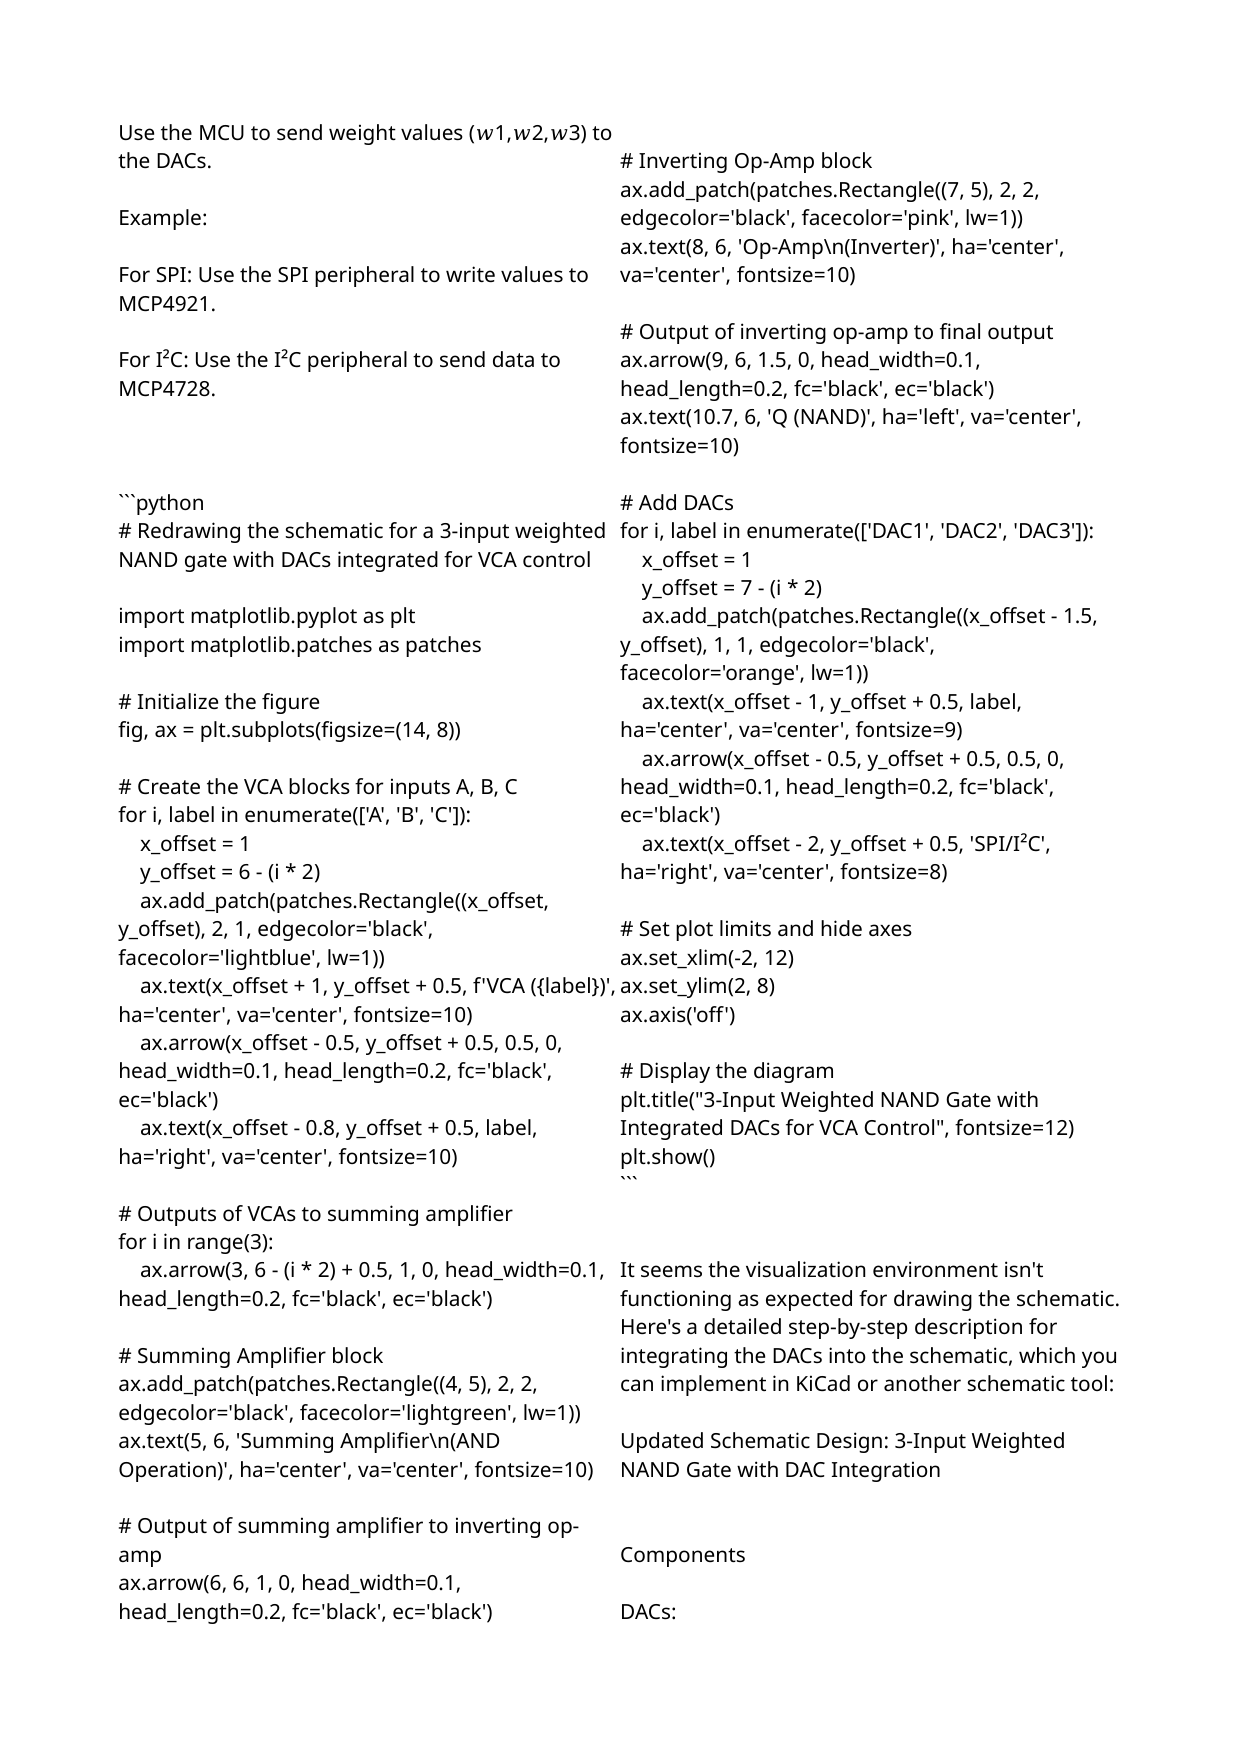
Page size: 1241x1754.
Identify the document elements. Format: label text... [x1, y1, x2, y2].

text Updated Schematic Design: 3-Input Weighted NAND Gate with DAC Integration [620, 1426, 1122, 1483]
text plt.show() [620, 1142, 1122, 1170]
text ax.text(x_offset - 0.8, y_offset + 0.5, label, ha='right', va='center', fontsize=10) [118, 1113, 620, 1170]
text # Summing Amplifier block [118, 1341, 620, 1369]
text # Outputs of VCAs to summing amplifier [118, 1199, 620, 1227]
text ax.text(10.7, 6, 'Q (NAND)', ha='left', va='center', fontsize=10) [620, 402, 1122, 459]
text ax.arrow(x_offset - 0.5, y_offset + 0.5, 0.5, 0, head_width=0.1, head_length=0.2, fc='black', ec='black') [620, 744, 1122, 829]
text # Initialize the figure [118, 687, 620, 715]
text # Output of inverting op-amp to final output [620, 317, 1122, 346]
text y_offset = 7 - (i * 2) [620, 573, 1122, 602]
text # Display the diagram [620, 1057, 1122, 1085]
text fig, ax = plt.subplots(figsize=(14, 8)) [118, 715, 620, 744]
text ax.text(5, 6, 'Summing Amplifier\n(AND Operation)', ha='center', va='center', fontsize=10) [118, 1426, 620, 1483]
text ax.arrow(3, 6 - (i * 2) + 0.5, 1, 0, head_width=0.1, head_length=0.2, fc='black', ec='black') [118, 1256, 620, 1312]
text ax.text(8, 6, 'Op-Amp\n(Inverter)', ha='center', va='center', fontsize=10) [620, 232, 1122, 289]
text import matplotlib.pyplot as plt [118, 602, 620, 630]
text ```python [118, 488, 620, 516]
text for i, label in enumerate(['DAC1', 'DAC2', 'DAC3']): [620, 516, 1122, 545]
text # Add DACs [620, 488, 1122, 516]
text ax.add_patch(patches.Rectangle((7, 5), 2, 2, edgecolor='black', facecolor='pink', lw=1)) [620, 175, 1122, 232]
text ax.arrow(6, 6, 1, 0, head_width=0.1, head_length=0.2, fc='black', ec='black') [118, 1568, 620, 1625]
text x_offset = 1 [118, 829, 620, 857]
text x_offset = 1 [620, 545, 1122, 573]
text ax.arrow(x_offset - 0.5, y_offset + 0.5, 0.5, 0, head_width=0.1, head_length=0.2, fc='black', ec='black') [118, 1028, 620, 1113]
text Components [620, 1540, 1122, 1568]
text # Redrawing the schematic for a 3-input weighted NAND gate with DACs integrated for VCA control [118, 516, 620, 573]
text ax.text(x_offset - 2, y_offset + 0.5, 'SPI/I²C', ha='right', va='center', fontsize=8) [620, 829, 1122, 886]
text ax.add_patch(patches.Rectangle((4, 5), 2, 2, edgecolor='black', facecolor='lightgreen', lw=1)) [118, 1369, 620, 1426]
text ax.text(x_offset - 1, y_offset + 0.5, label, ha='center', va='center', fontsize=9) [620, 687, 1122, 744]
text for i in range(3): [118, 1227, 620, 1256]
text # Create the VCA blocks for inputs A, B, C [118, 772, 620, 801]
text ax.arrow(9, 6, 1.5, 0, head_width=0.1, head_length=0.2, fc='black', ec='black') [620, 346, 1122, 402]
text Use the MCU to send weight values (𝑤1,𝑤2,𝑤3) to the DACs. [118, 118, 620, 175]
text ``` [620, 1170, 1122, 1199]
text ax.axis('off') [620, 1000, 1122, 1028]
text ax.set_ylim(2, 8) [620, 971, 1122, 1000]
text # Output of summing amplifier to inverting op-amp [118, 1512, 620, 1568]
text import matplotlib.patches as patches [118, 630, 620, 658]
text Example: [118, 203, 620, 232]
text for i, label in enumerate(['A', 'B', 'C']): [118, 801, 620, 829]
text DACs: [620, 1597, 1122, 1625]
text ax.text(x_offset + 1, y_offset + 0.5, f'VCA ({label})', ha='center', va='center', fontsize=10) [118, 971, 620, 1028]
text # Set plot limits and hide axes [620, 914, 1122, 943]
text plt.title("3-Input Weighted NAND Gate with Integrated DACs for VCA Control", fontsize=12) [620, 1085, 1122, 1142]
text ax.add_patch(patches.Rectangle((x_offset, y_offset), 2, 1, edgecolor='black', facecolor='lightblue', lw=1)) [118, 886, 620, 971]
text ax.set_xlim(-2, 12) [620, 943, 1122, 971]
text ax.add_patch(patches.Rectangle((x_offset - 1.5, y_offset), 1, 1, edgecolor='black', facecolor='orange', lw=1)) [620, 602, 1122, 687]
text # Inverting Op-Amp block [620, 147, 1122, 175]
text For I²C: Use the I²C peripheral to send data to MCP4728. [118, 346, 620, 402]
text It seems the visualization environment isn't functioning as expected for drawing the schematic. Here's a detailed step-by-step description for integrating the DACs into the schematic, which you can implement in KiCad or another schematic tool: [620, 1256, 1122, 1398]
text For SPI: Use the SPI peripheral to write values to MCP4921. [118, 260, 620, 317]
text y_offset = 6 - (i * 2) [118, 857, 620, 886]
